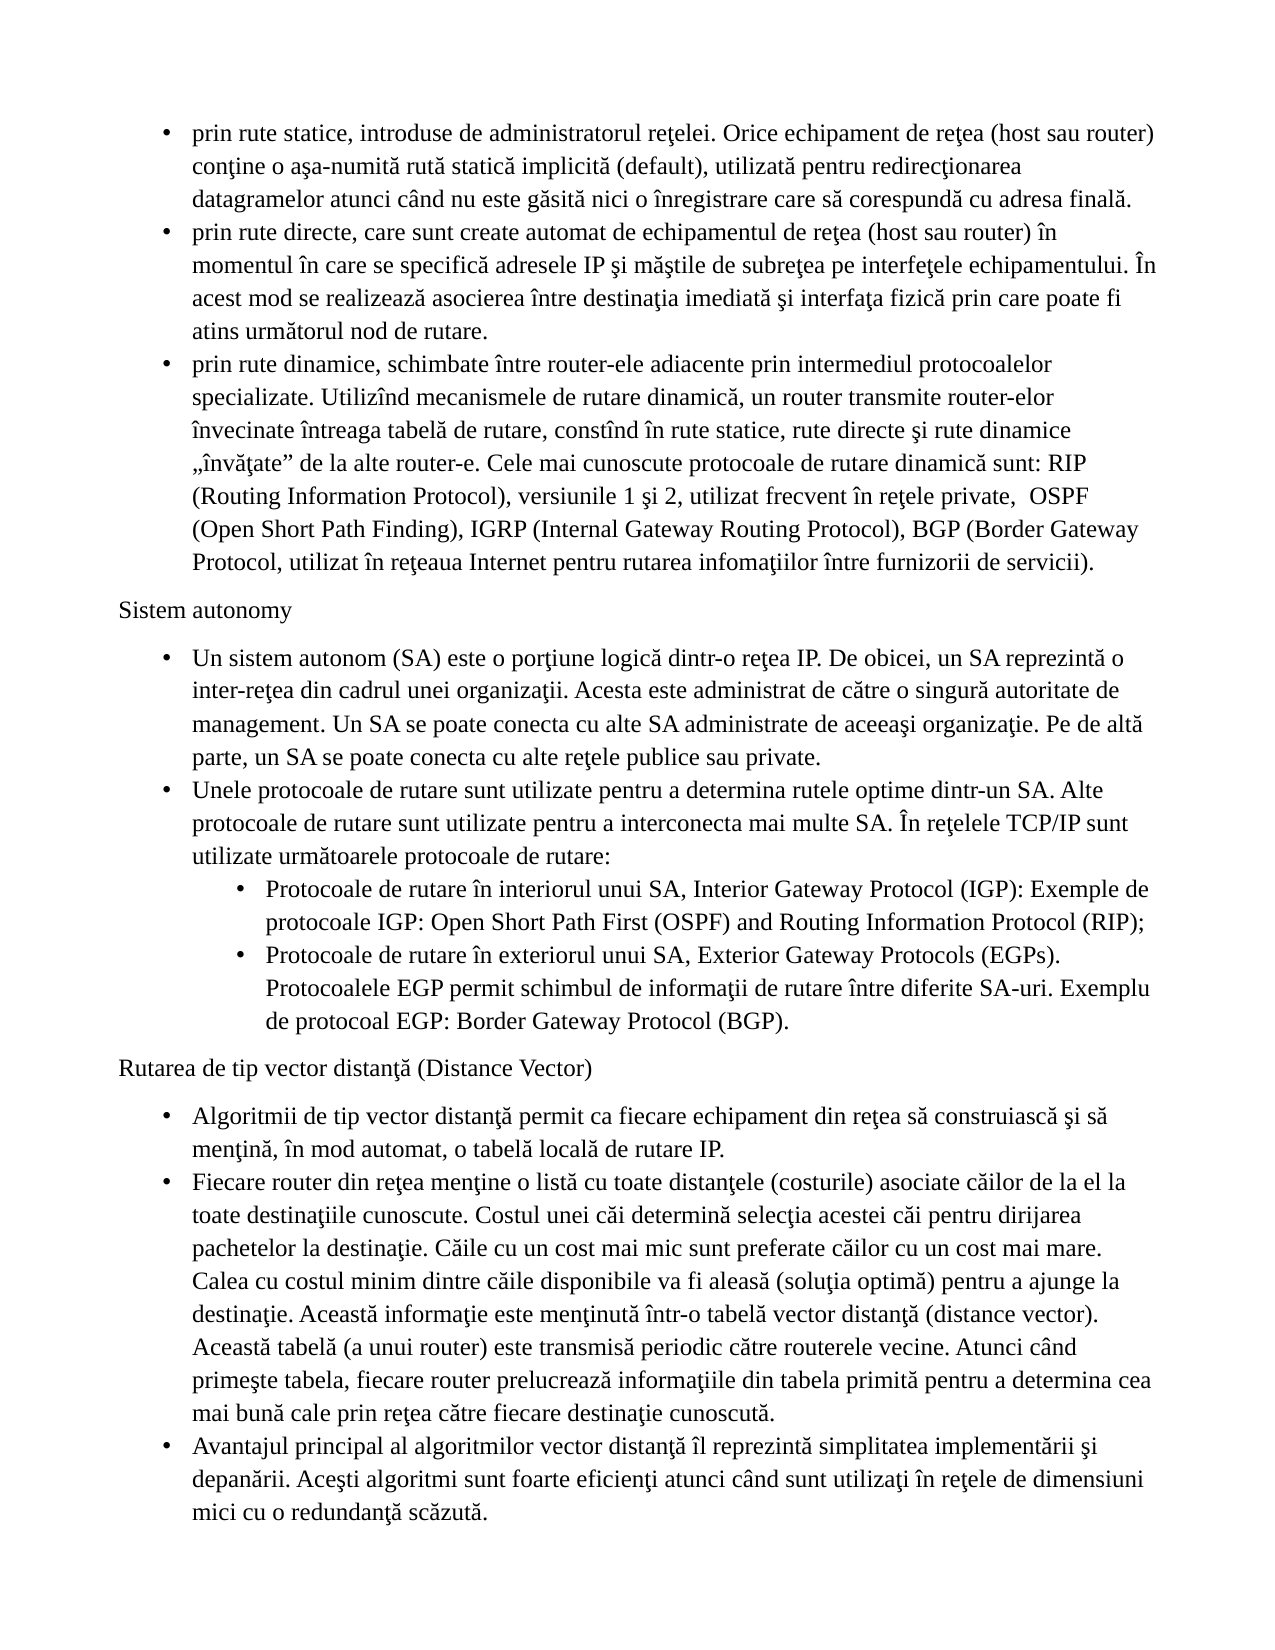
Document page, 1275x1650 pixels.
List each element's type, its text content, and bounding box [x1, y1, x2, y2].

text Sistem autonomy [118, 595, 1157, 624]
list prin rute dinamice, schimbate între router-ele adiacente prin intermediul protocoalelor specializate. Utilizînd mecanismele de rutare dinamică, un router transmite router-elor învecinate întreaga tabelă de rutare, constînd în rute statice, rute directe şi rute dinamice „învăţate” de la alte router-e. Cele mai cunoscute protocoale de rutare dinamică sunt: RIP (Routing Information Protocol), versiunile 1 şi 2, utilizat frecvent în reţele private, OSPF (Open Short Path Finding), IGRP (Internal Gateway Routing Protocol), BGP (Border Gateway Protocol, utilizat în reţeaua Internet pentru rutarea infomaţiilor între furnizorii de servicii). [162, 349, 1157, 576]
list prin rute directe, care sunt create automat de echipamentul de reţea (host sau router) în momentul în care se specifică adresele IP şi măştile de subreţea pe interfeţele echipamentului. În acest mod se realizează asocierea între destinaţia imediată şi interfaţa fizică prin care poate fi atins următorul nod de rutare. [162, 217, 1157, 345]
list Un sistem autonom (SA) este o porţiune logică dintr-o reţea IP. De obicei, un SA reprezintă o inter-reţea din cadrul unei organizaţii. Acesta este administrat de către o singură autoritate de management. Un SA se poate conecta cu alte SA administrate de aceeaşi organizaţie. Pe de altă parte, un SA se poate conecta cu alte reţele publice sau private. [162, 643, 1157, 770]
list Fiecare router din reţea menţine o listă cu toate distanţele (costurile) asociate căilor de la el la toate destinaţiile cunoscute. Costul unei căi determină selecţia acestei căi pentru dirijarea pachetelor la destinaţie. Căile cu un cost mai mic sunt preferate căilor cu un cost mai mare. Calea cu costul minim dintre căile disponibile va fi aleasă (soluţia optimă) pentru a ajunge la destinaţie. Această informaţie este menţinută într-o tabelă vector distanţă (distance vector). Această tabelă (a unui router) este transmisă periodic către routerele vecine. Atunci când primeşte tabela, fiecare router prelucrează informaţiile din tabela primită pentru a determina cea mai bună cale prin reţea către fiecare destinaţie cunoscută. [162, 1167, 1157, 1427]
list prin rute statice, introduse de administratorul reţelei. Orice echipament de reţea (host sau router) conţine o aşa-numită rută statică implicită (default), utilizată pentru redirecţionarea datagramelor atunci când nu este găsită nici o înregistrare care să corespundă cu adresa finală. [162, 118, 1157, 213]
list Algoritmii de tip vector distanţă permit ca fiecare echipament din reţea să construiască şi să menţină, în mod automat, o tabelă locală de rutare IP. [162, 1101, 1157, 1163]
text Rutarea de tip vector distanţă (Distance Vector) [118, 1053, 1157, 1082]
list Protocoale de rutare în exteriorul unui SA, Exterior Gateway Protocols (EGPs). Protocoalele EGP permit schimbul de informaţii de rutare între diferite SA-uri. Exemplu de protocoal EGP: Border Gateway Protocol (BGP). [236, 940, 1157, 1034]
list Avantajul principal al algoritmilor vector distanţă îl reprezintă simplitatea implementării şi depanării. Aceşti algoritmi sunt foarte eficienţi atunci când sunt utilizaţi în reţele de dimensiuni mici cu o redundanţă scăzută. [162, 1431, 1157, 1526]
list Unele protocoale de rutare sunt utilizate pentru a determina rutele optime dintr-un SA. Alte protocoale de rutare sunt utilizate pentru a interconecta mai multe SA. În reţelele TCP/IP sunt utilizate următoarele protocoale de rutare: [162, 775, 1157, 869]
list Protocoale de rutare în interiorul unui SA, Interior Gateway Protocol (IGP): Exemple de protocoale IGP: Open Short Path First (OSPF) and Routing Information Protocol (RIP); [236, 874, 1157, 936]
